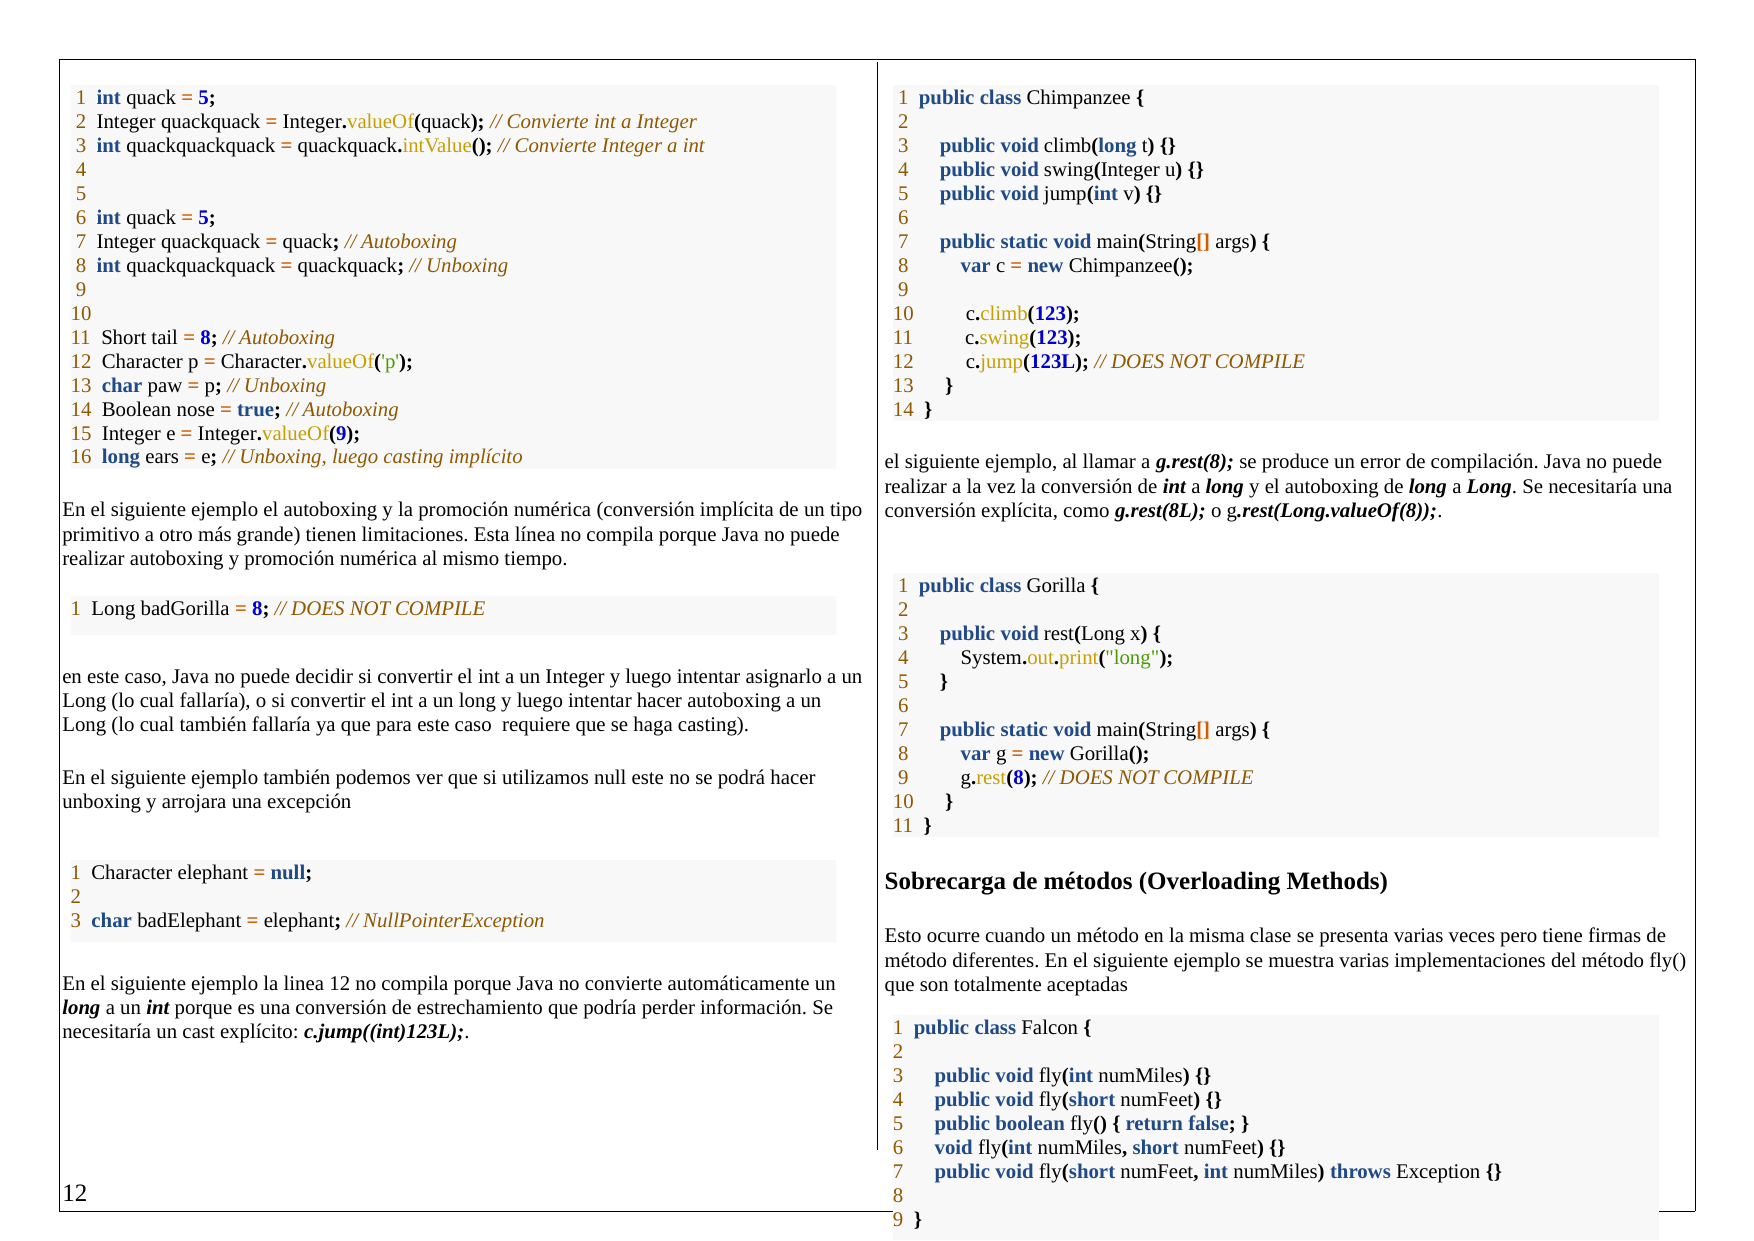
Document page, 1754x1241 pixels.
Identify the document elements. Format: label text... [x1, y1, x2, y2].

text en este caso, Java no puede decidir si convertir el int a un Integer y luego intentar asignarlo a un Long (lo cual fallaría), o si convertir el int a un long y luego intentar hacer autoboxing a un Long (lo cual también fallaría ya que para este caso requiere que se haga casting). [62, 664, 869, 736]
text En el siguiente ejemplo el autoboxing y la promoción numérica (conversión implícita de un tipo primitivo a otro más grande) tienen limitaciones. Esta línea no compila porque Java no puede realizar autoboxing y promoción numérica al mismo tiempo. [62, 497, 869, 569]
text Sobrecarga de métodos (Overloading Methods) [884, 866, 1692, 895]
text Esto ocurre cuando un método en la misma clase se presenta varias veces pero tiene firmas de método diferentes. En el siguiente ejemplo se muestra varias implementaciones del método fly() que son totalmente aceptadas [884, 923, 1692, 996]
text En el siguiente ejemplo la linea 12 no compila porque Java no convierte automáticamente un long a un int porque es una conversión de estrechamiento que podría perder información. Se necesitaría un cast explícito: c.jump((int)123L);. [62, 971, 869, 1043]
text el siguiente ejemplo, al llamar a g.rest(8); se produce un error de compilación. Java no puede realizar a la vez la conversión de int a long y el autoboxing de long a Long. Se necesitaría una conversión explícita, como g.rest(8L); o g.rest(Long.valueOf(8));. [884, 449, 1692, 522]
text En el siguiente ejemplo también podemos ver que si utilizamos null este no se podrá hacer unboxing y arrojara una excepción [62, 765, 869, 813]
